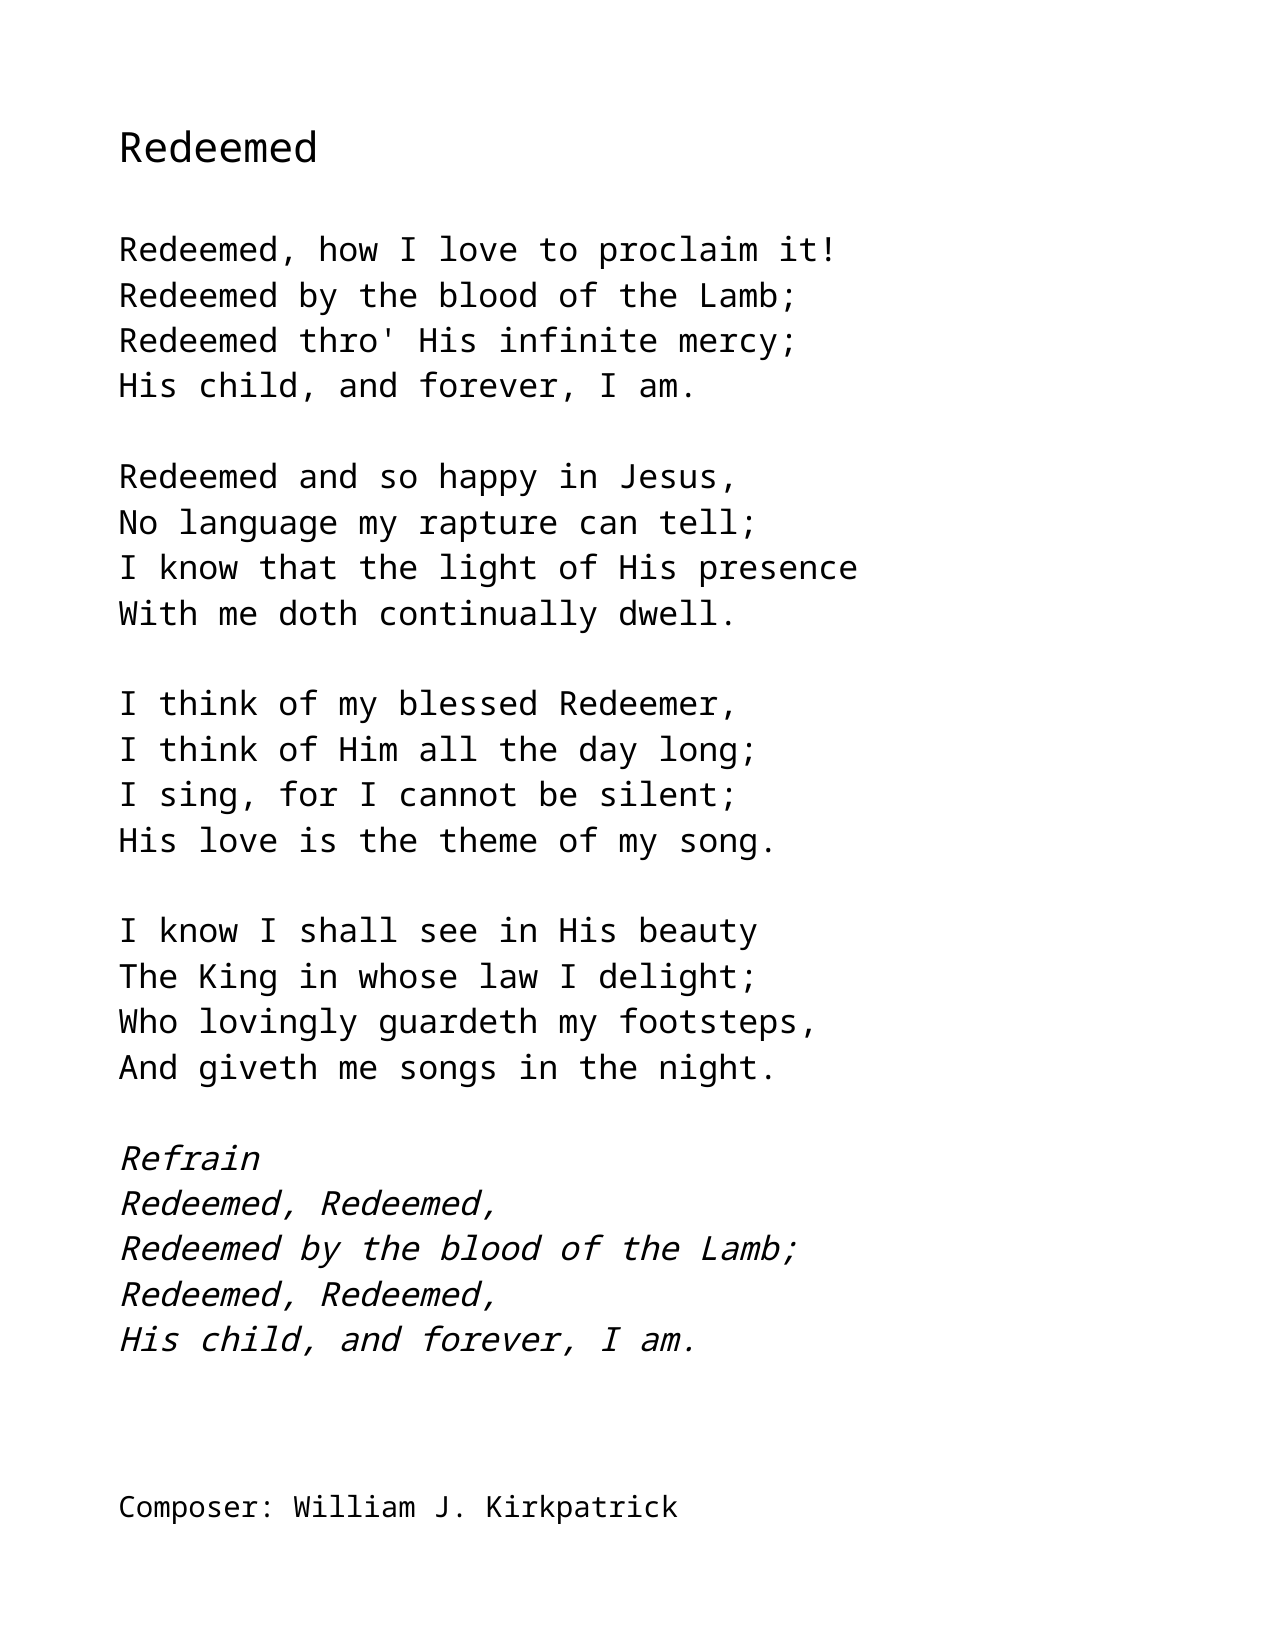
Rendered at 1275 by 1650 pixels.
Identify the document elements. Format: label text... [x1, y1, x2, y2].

text Composer: William J. Kirkpatrick [118, 1486, 1157, 1526]
text Who lovingly guardeth my footsteps, [118, 998, 1157, 1043]
text Refrain [118, 1134, 1157, 1180]
text Redeemed by the blood of the Lamb; [118, 1225, 1157, 1271]
text Redeemed, Redeemed, [118, 1180, 1157, 1225]
text His child, and forever, I am. [118, 362, 1157, 408]
text Redeemed, Redeemed, [118, 1271, 1157, 1316]
text I sing, for I cannot be silent; [118, 771, 1157, 816]
text No language my rapture can tell; [118, 498, 1157, 544]
text His child, and forever, I am. [118, 1316, 1157, 1361]
text Redeemed [118, 118, 1157, 175]
text I think of my blessed Redeemer, [118, 680, 1157, 726]
text Redeemed, how I love to proclaim it! [118, 226, 1157, 271]
text The King in whose law I delight; [118, 953, 1157, 998]
text Redeemed thro' His infinite mercy; [118, 317, 1157, 362]
text With me doth continually dwell. [118, 589, 1157, 635]
text I think of Him all the day long; [118, 726, 1157, 771]
text I know I shall see in His beauty [118, 907, 1157, 953]
text Redeemed by the blood of the Lamb; [118, 271, 1157, 317]
text Redeemed and so happy in Jesus, [118, 453, 1157, 498]
text And giveth me songs in the night. [118, 1043, 1157, 1089]
text His love is the theme of my song. [118, 816, 1157, 862]
text I know that the light of His presence [118, 544, 1157, 589]
